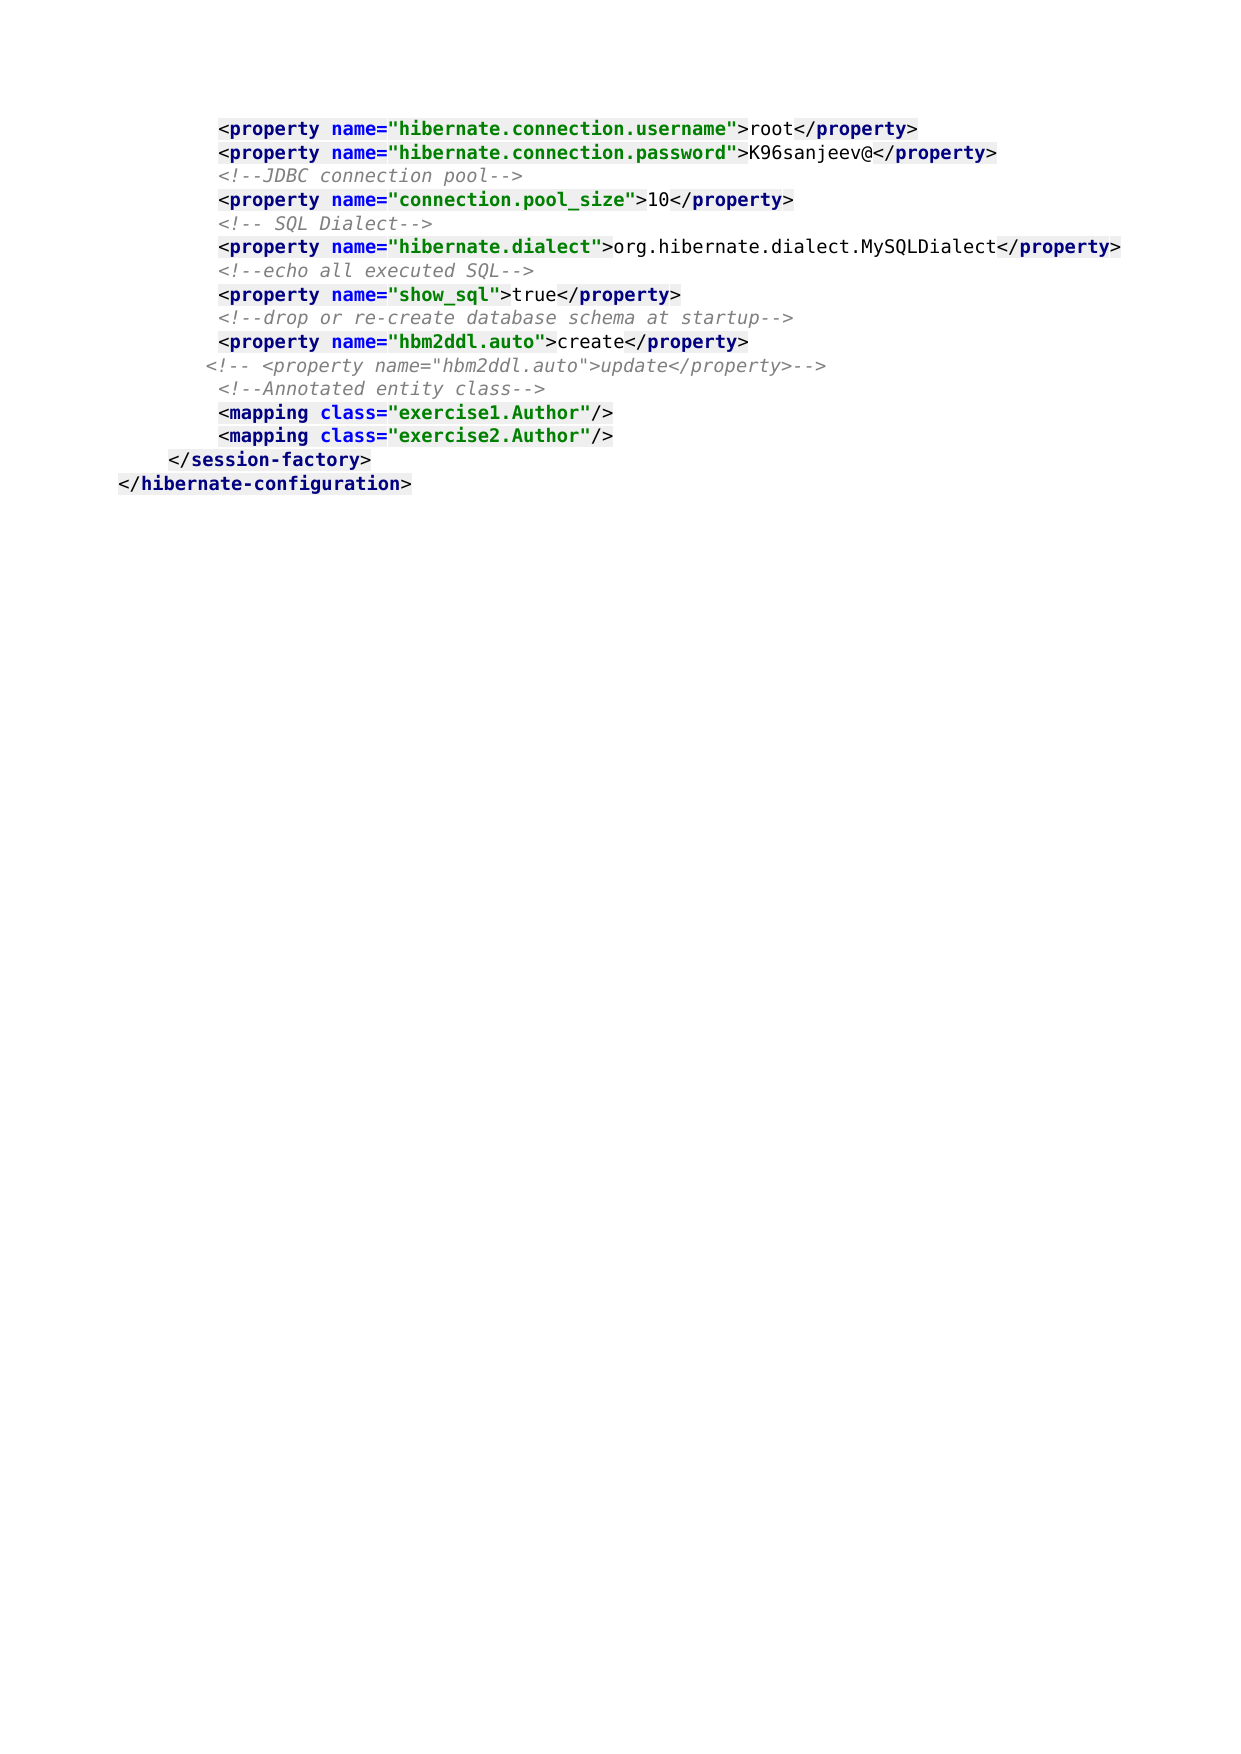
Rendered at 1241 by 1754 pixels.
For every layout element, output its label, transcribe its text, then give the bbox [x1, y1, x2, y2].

text <!-- SQL Dialect--> [118, 213, 1122, 236]
text <property name="show_sql">true</property> [118, 284, 1122, 307]
text <!--JDBC connection pool--> [118, 165, 1122, 189]
text <property name="hibernate.connection.username">root</property> [118, 118, 1122, 142]
text <!--echo all executed SQL--> [118, 260, 1122, 284]
text <property name="hibernate.connection.password">K96sanjeev@</property> [118, 142, 1122, 165]
text </session-factory> [118, 449, 1122, 473]
text </hibernate-configuration> [118, 473, 1122, 495]
text <!--drop or re-create database schema at startup--> [118, 307, 1122, 331]
text <property name="hibernate.dialect">org.hibernate.dialect.MySQLDialect</property> [118, 236, 1122, 260]
text <mapping class="exercise2.Author"/> [118, 426, 1122, 449]
text <property name="hbm2ddl.auto">create</property> [118, 331, 1122, 354]
text <property name="connection.pool_size">10</property> [118, 189, 1122, 213]
text <!--Annotated entity class--> [118, 378, 1122, 402]
text <mapping class="exercise1.Author"/> [118, 402, 1122, 426]
text <!-- <property name="hbm2ddl.auto">update</property>--> [118, 354, 1122, 378]
